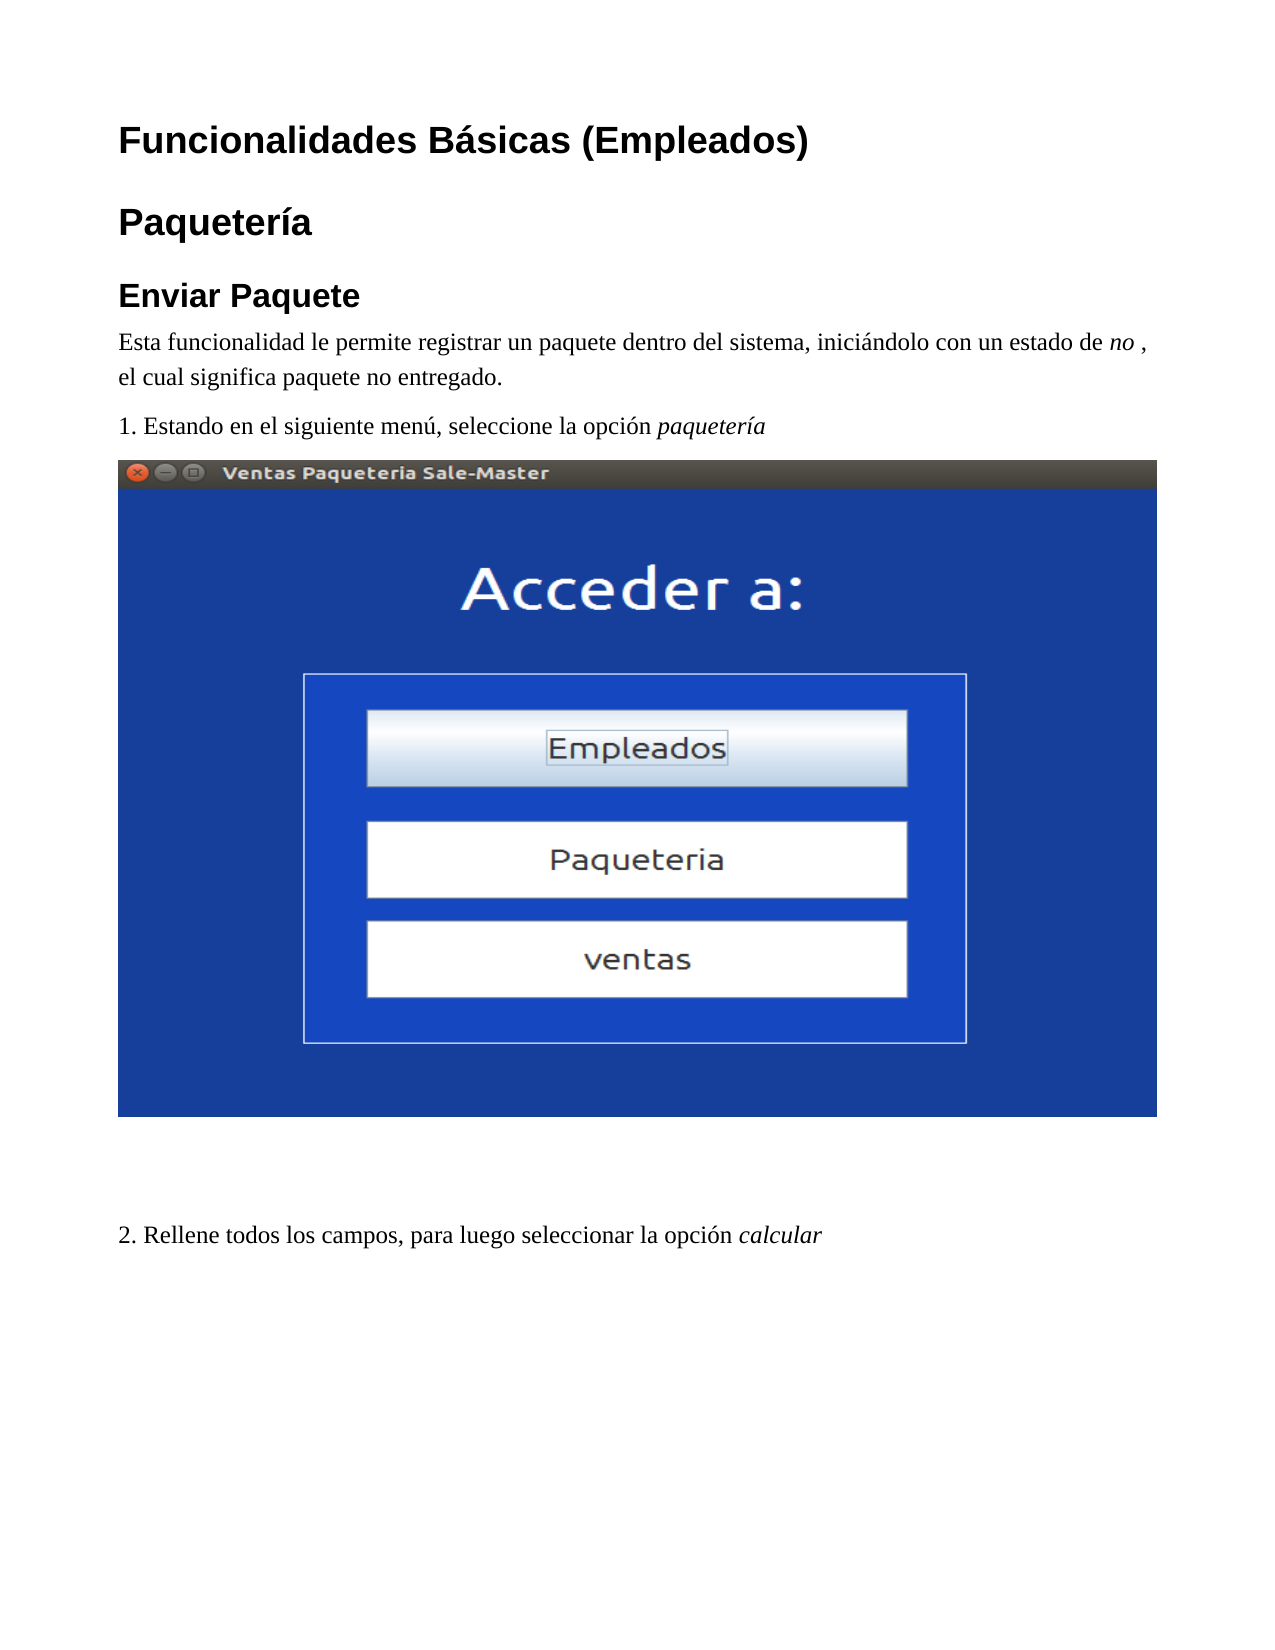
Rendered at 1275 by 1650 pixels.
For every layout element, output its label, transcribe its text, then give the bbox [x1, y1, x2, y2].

text 1. Estando en el siguiente menú, seleccione la opción paquetería [118, 411, 1157, 440]
picture [118, 460, 1157, 1117]
text 2. Rellene todos los campos, para luego seleccionar la opción calcular [118, 1220, 1157, 1249]
subtitle Enviar Paquete [118, 276, 1157, 315]
text Esta funcionalidad le permite registrar un paquete dentro del sistema, iniciándolo con un estado de no , el cual significa paquete no entregado. [118, 327, 1157, 391]
subtitle Paquetería [118, 199, 1157, 243]
subtitle Funcionalidades Básicas (Empleados) [118, 118, 1157, 162]
